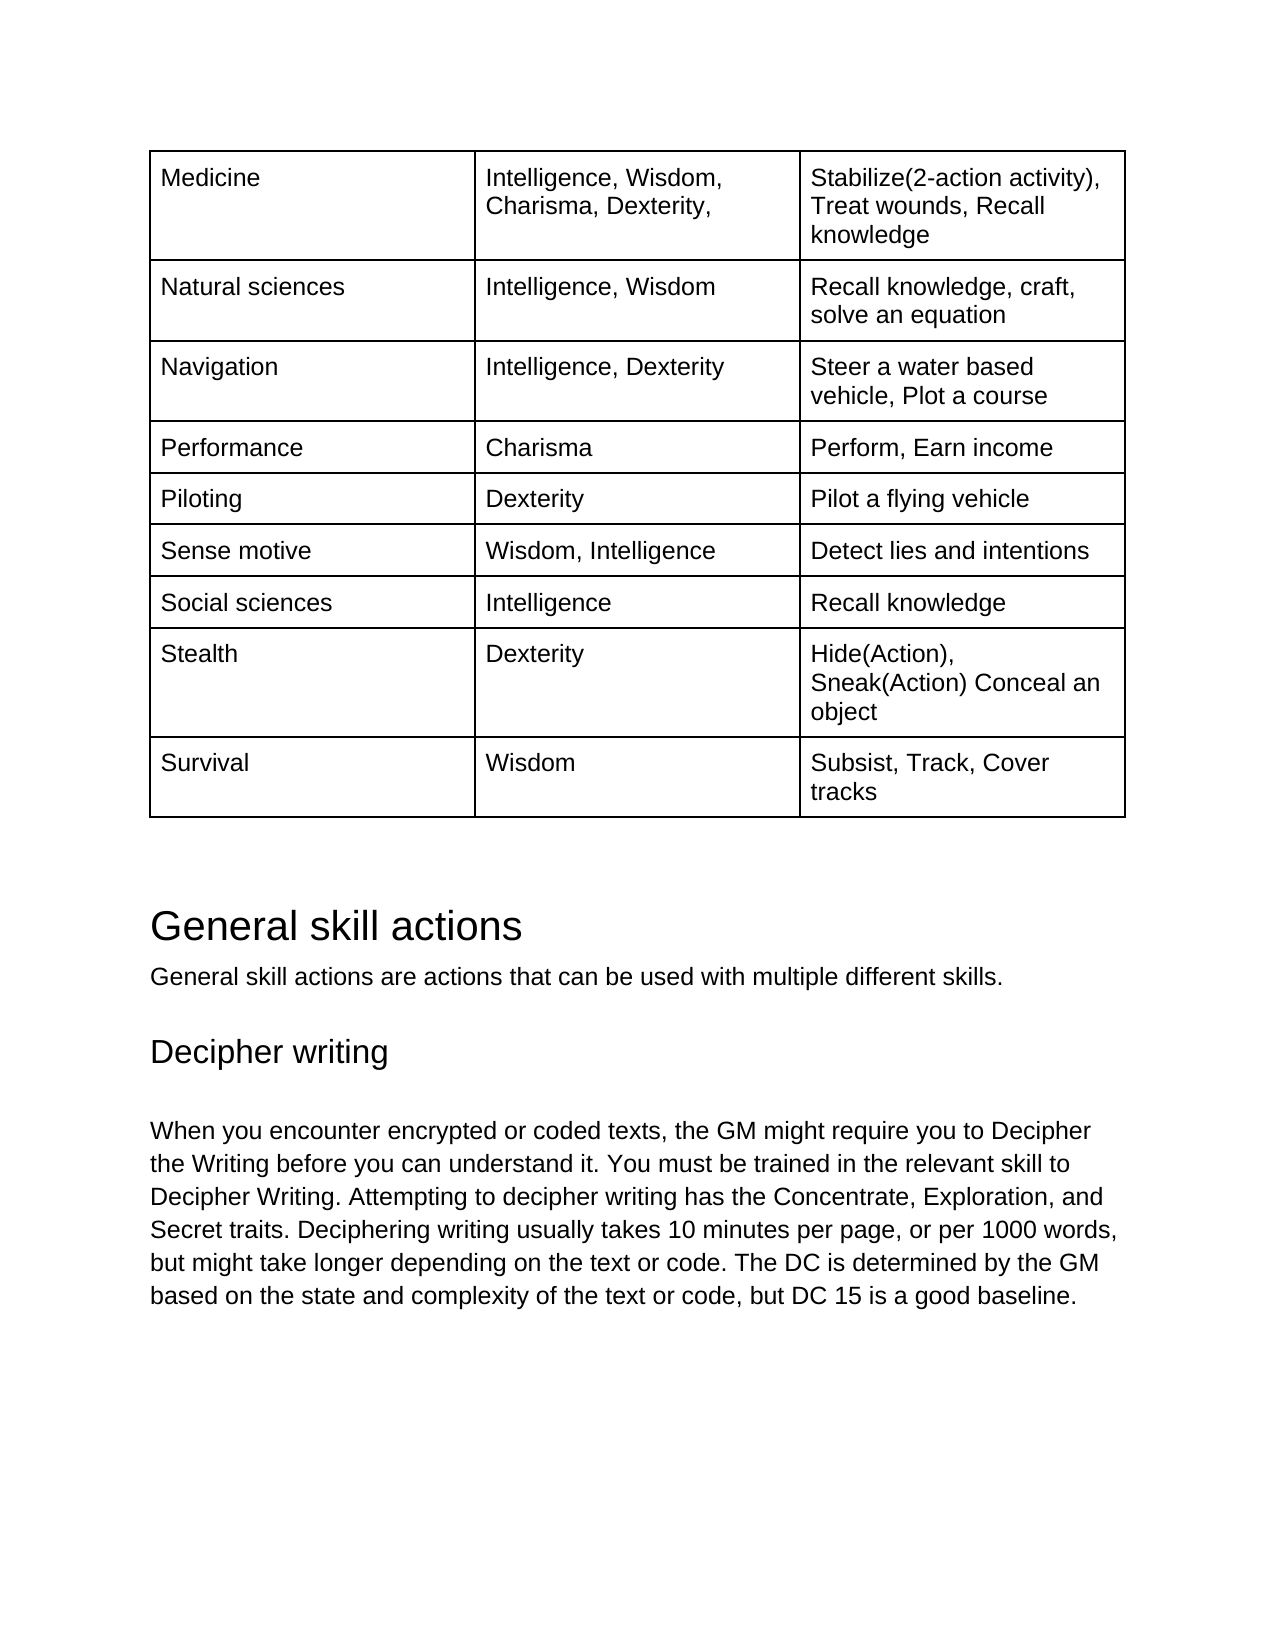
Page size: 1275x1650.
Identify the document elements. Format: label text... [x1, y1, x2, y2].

table_cell Recall knowledge [801, 577, 1124, 627]
table_cell Piloting [151, 474, 474, 523]
table_cell Intelligence, Wisdom [476, 261, 799, 339]
table_cell Wisdom [476, 738, 799, 816]
table_cell Detect lies and intentions [801, 525, 1124, 575]
table_cell Intelligence [476, 577, 799, 627]
table_cell Recall knowledge, craft, solve an equation [801, 261, 1124, 339]
table_cell Pilot a flying vehicle [801, 474, 1124, 523]
table_cell Stealth [151, 629, 474, 736]
table_cell Social sciences [151, 577, 474, 627]
table_cell Hide(Action), Sneak(Action) Conceal an object [801, 629, 1124, 736]
table_cell Steer a water based vehicle, Plot a course [801, 342, 1124, 420]
table_cell Medicine [151, 152, 474, 259]
subtitle General skill actions [150, 901, 1125, 949]
table_cell Intelligence, Dexterity [476, 342, 799, 420]
table_cell Sense motive [151, 525, 474, 575]
table_cell Subsist, Track, Cover tracks [801, 738, 1124, 816]
table_cell Dexterity [476, 629, 799, 736]
table_cell Stabilize(2-action activity), Treat wounds, Recall knowledge [801, 152, 1124, 259]
table_cell Survival [151, 738, 474, 816]
text When you encounter encrypted or coded texts, the GM might require you to Decipher the Writing before you can understand it. You must be trained in the relevant skill to Decipher Writing. Attempting to decipher writing has the Concentrate, Exploration, and Secret traits. Deciphering writing usually takes 10 minutes per page, or per 1000 words, but might take longer depending on the text or code. The DC is determined by the GM based on the state and complexity of the text or code, but DC 15 is a good baseline. [150, 1116, 1125, 1310]
table_cell Wisdom, Intelligence [476, 525, 799, 575]
subtitle Decipher writing [150, 1032, 1125, 1071]
table_cell Performance [151, 422, 474, 472]
table_cell Charisma [476, 422, 799, 472]
table_cell Intelligence, Wisdom, Charisma, Dexterity, [476, 152, 799, 259]
table_cell Navigation [151, 342, 474, 420]
text General skill actions are actions that can be used with multiple different skills. [150, 962, 1125, 991]
table_cell Natural sciences [151, 261, 474, 339]
table_cell Perform, Earn income [801, 422, 1124, 472]
table_cell Dexterity [476, 474, 799, 523]
